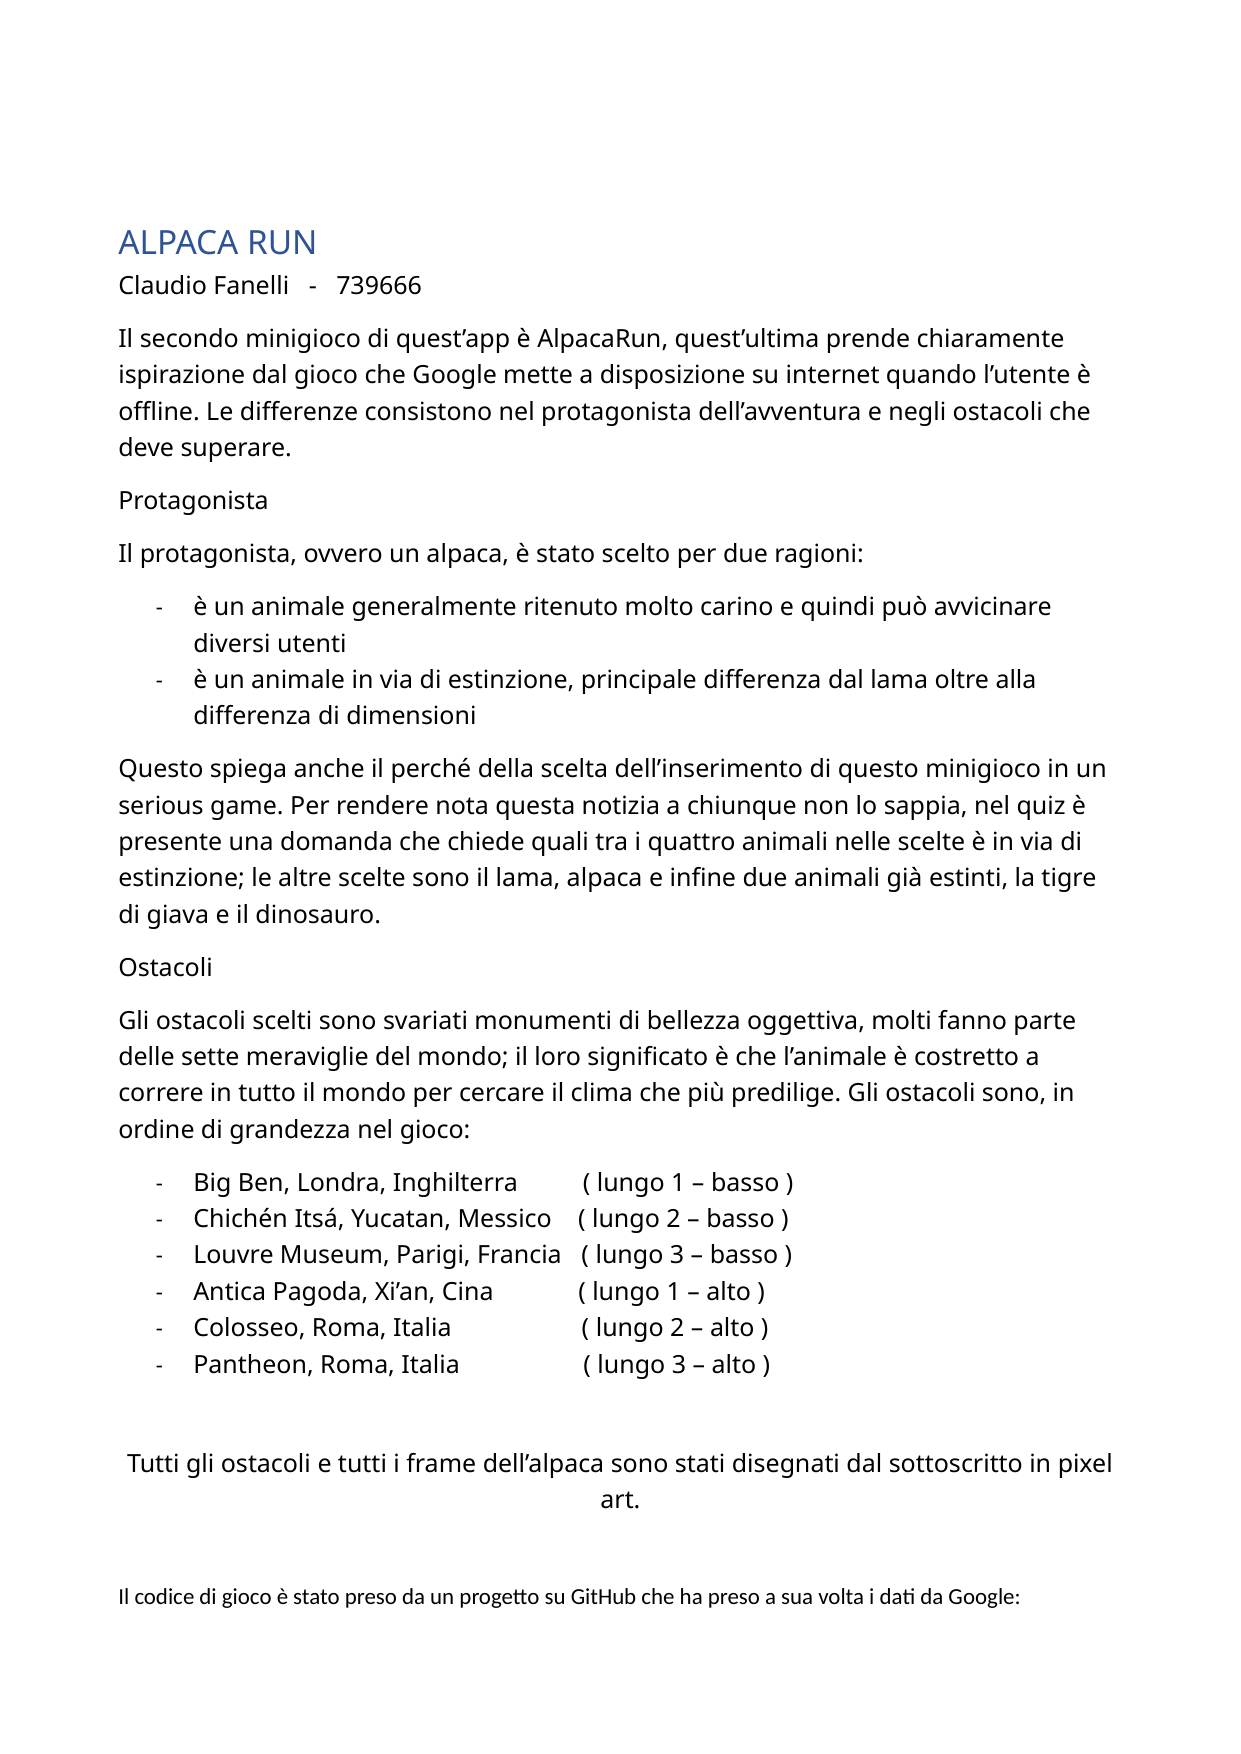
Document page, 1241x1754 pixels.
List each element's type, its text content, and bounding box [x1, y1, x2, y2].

text Protagonista [118, 483, 1122, 517]
text Tutti gli ostacoli e tutti i frame dell’alpaca sono stati disegnati dal sottoscritto in pixel art. [118, 1446, 1122, 1516]
text Questo spiega anche il perché della scelta dell’inserimento di questo minigioco in un serious game. Per rendere nota questa notizia a chiunque non lo sappia, nel quiz è presente una domanda che chiede quali tra i quattro animali nelle scelte è in via di estinzione; le altre scelte sono il lama, alpaca e infine due animali già estinti, la tigre di giava e il dinosauro. [118, 751, 1122, 930]
list Chichén Itsá, Yucatan, Messico ( lungo 2 – basso ) [156, 1201, 1122, 1235]
list Colosseo, Roma, Italia ( lungo 2 – alto ) [156, 1310, 1122, 1344]
list è un animale generalmente ritenuto molto carino e quindi può avvicinare diversi utenti [156, 589, 1122, 659]
text Il protagonista, ovvero un alpaca, è stato scelto per due ragioni: [118, 536, 1122, 570]
text Il codice di gioco è stato preso da un progetto su GitHub che ha preso a sua volta i dati da Google: [118, 1582, 1122, 1610]
text Gli ostacoli scelti sono svariati monumenti di bellezza oggettiva, molti fanno parte delle sette meraviglie del mondo; il loro significato è che l’animale è costretto a correre in tutto il mondo per cercare il clima che più predilige. Gli ostacoli sono, in ordine di grandezza nel gioco: [118, 1002, 1122, 1146]
text Ostacoli [118, 949, 1122, 983]
list Big Ben, Londra, Inghilterra ( lungo 1 – basso ) [156, 1164, 1122, 1198]
subtitle ALPACA RUN [118, 219, 1122, 264]
list è un animale in via di estinzione, principale differenza dal lama oltre alla differenza di dimensioni [156, 662, 1122, 732]
list Pantheon, Roma, Italia ( lungo 3 – alto ) [156, 1346, 1122, 1380]
text Claudio Fanelli - 739666 [118, 268, 1122, 302]
text Il secondo minigioco di quest’app è AlpacaRun, quest’ultima prende chiaramente ispirazione dal gioco che Google mette a disposizione su internet quando l’utente è offline. Le differenze consistono nel protagonista dell’avventura e negli ostacoli che deve superare. [118, 321, 1122, 464]
list Louvre Museum, Parigi, Francia ( lungo 3 – basso ) [156, 1237, 1122, 1271]
list Antica Pagoda, Xi’an, Cina ( lungo 1 – alto ) [156, 1273, 1122, 1308]
